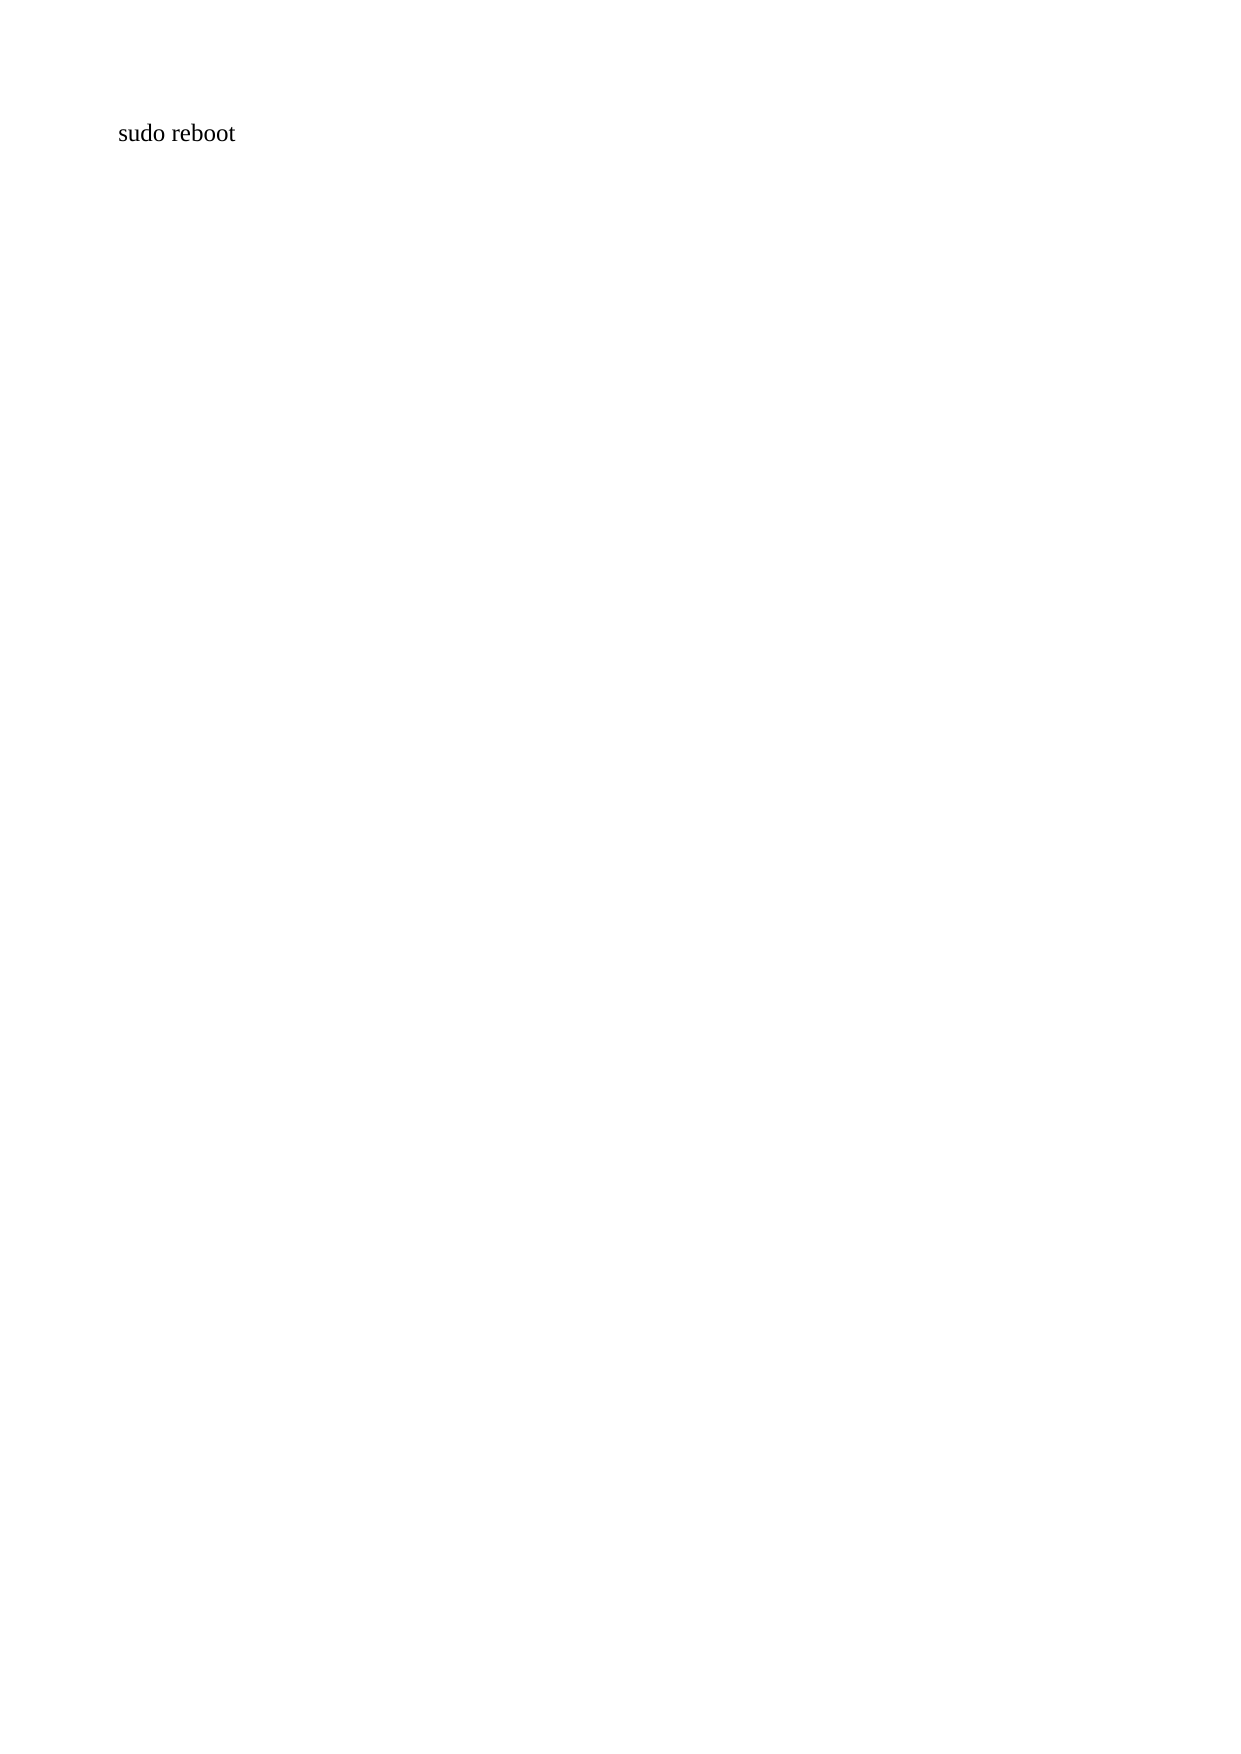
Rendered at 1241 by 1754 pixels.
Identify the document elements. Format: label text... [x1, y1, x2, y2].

text sudo reboot [118, 118, 1122, 147]
